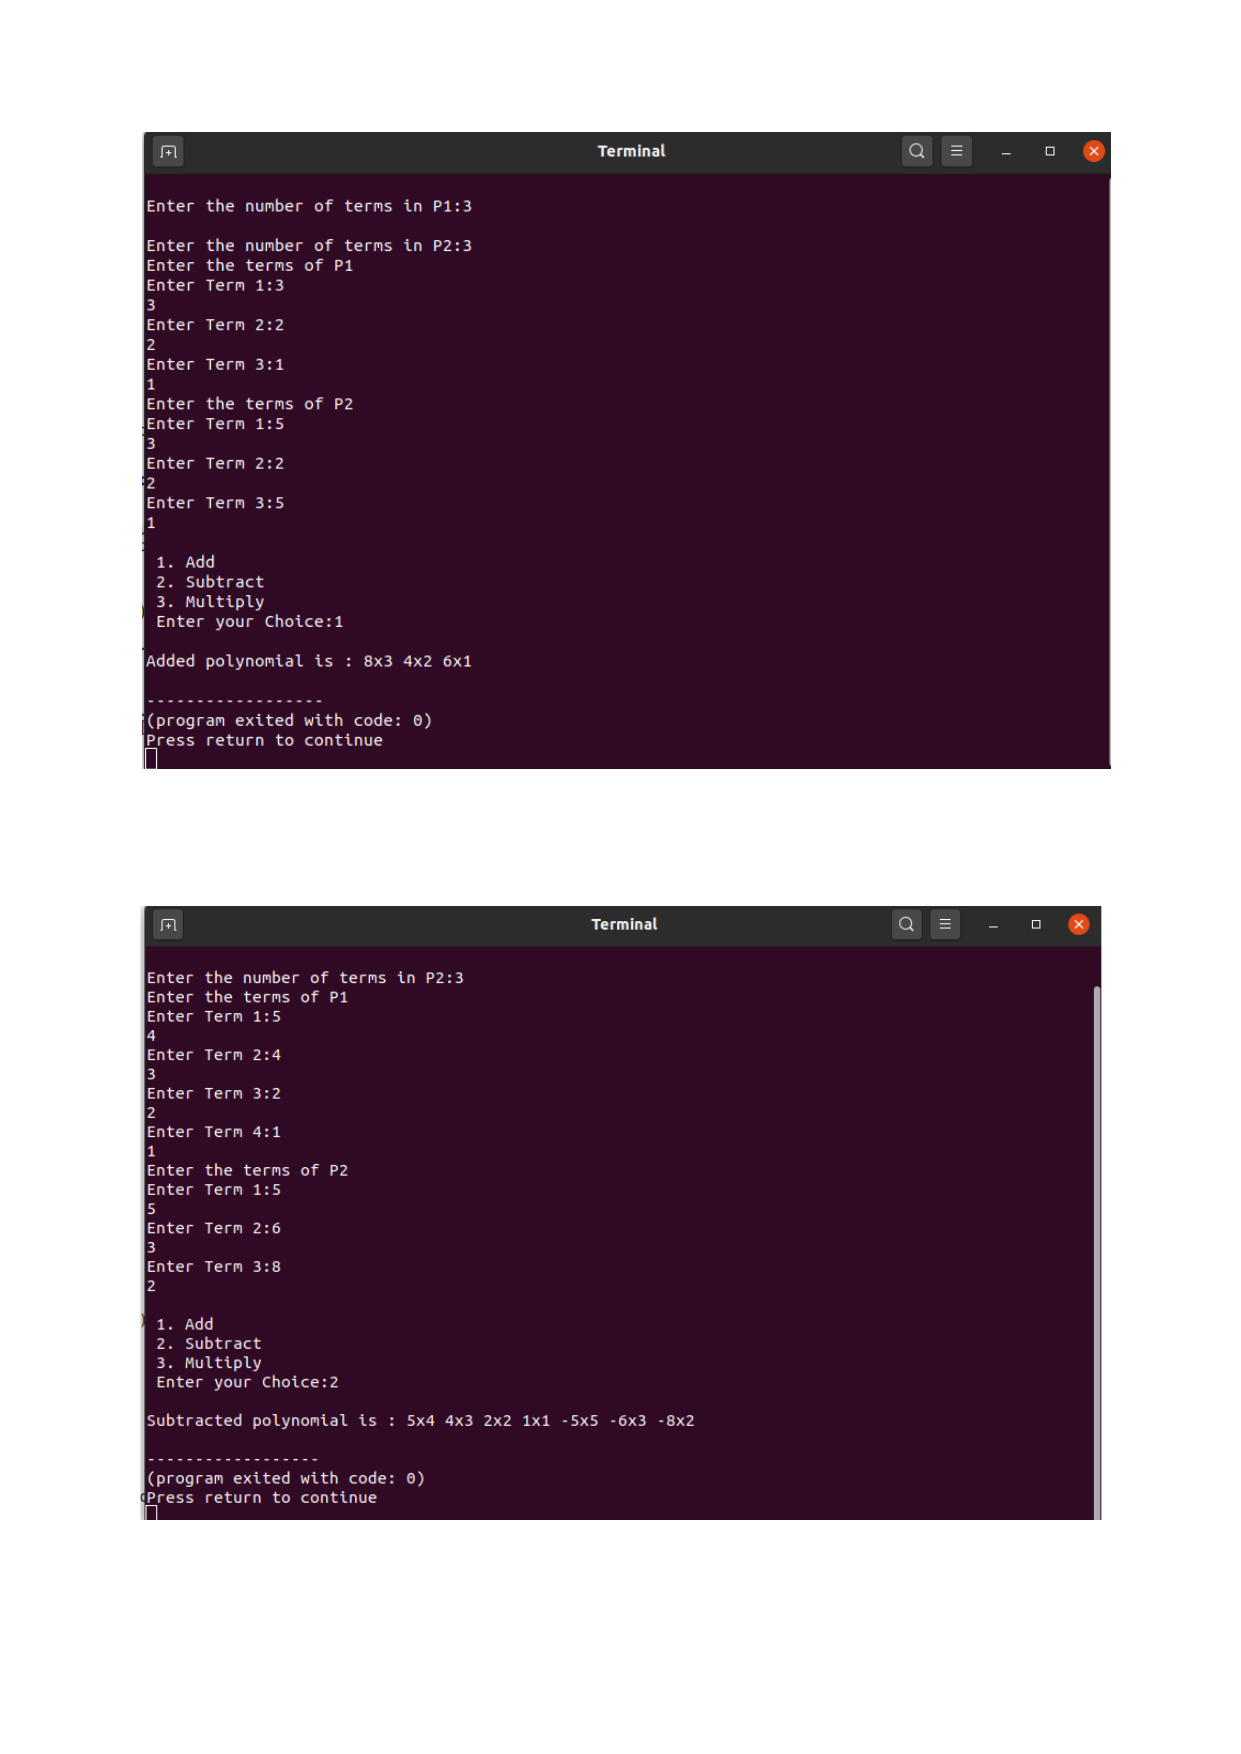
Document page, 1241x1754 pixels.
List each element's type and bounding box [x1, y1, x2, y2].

picture [168, 132, 1111, 769]
picture [540, 906, 1102, 1520]
